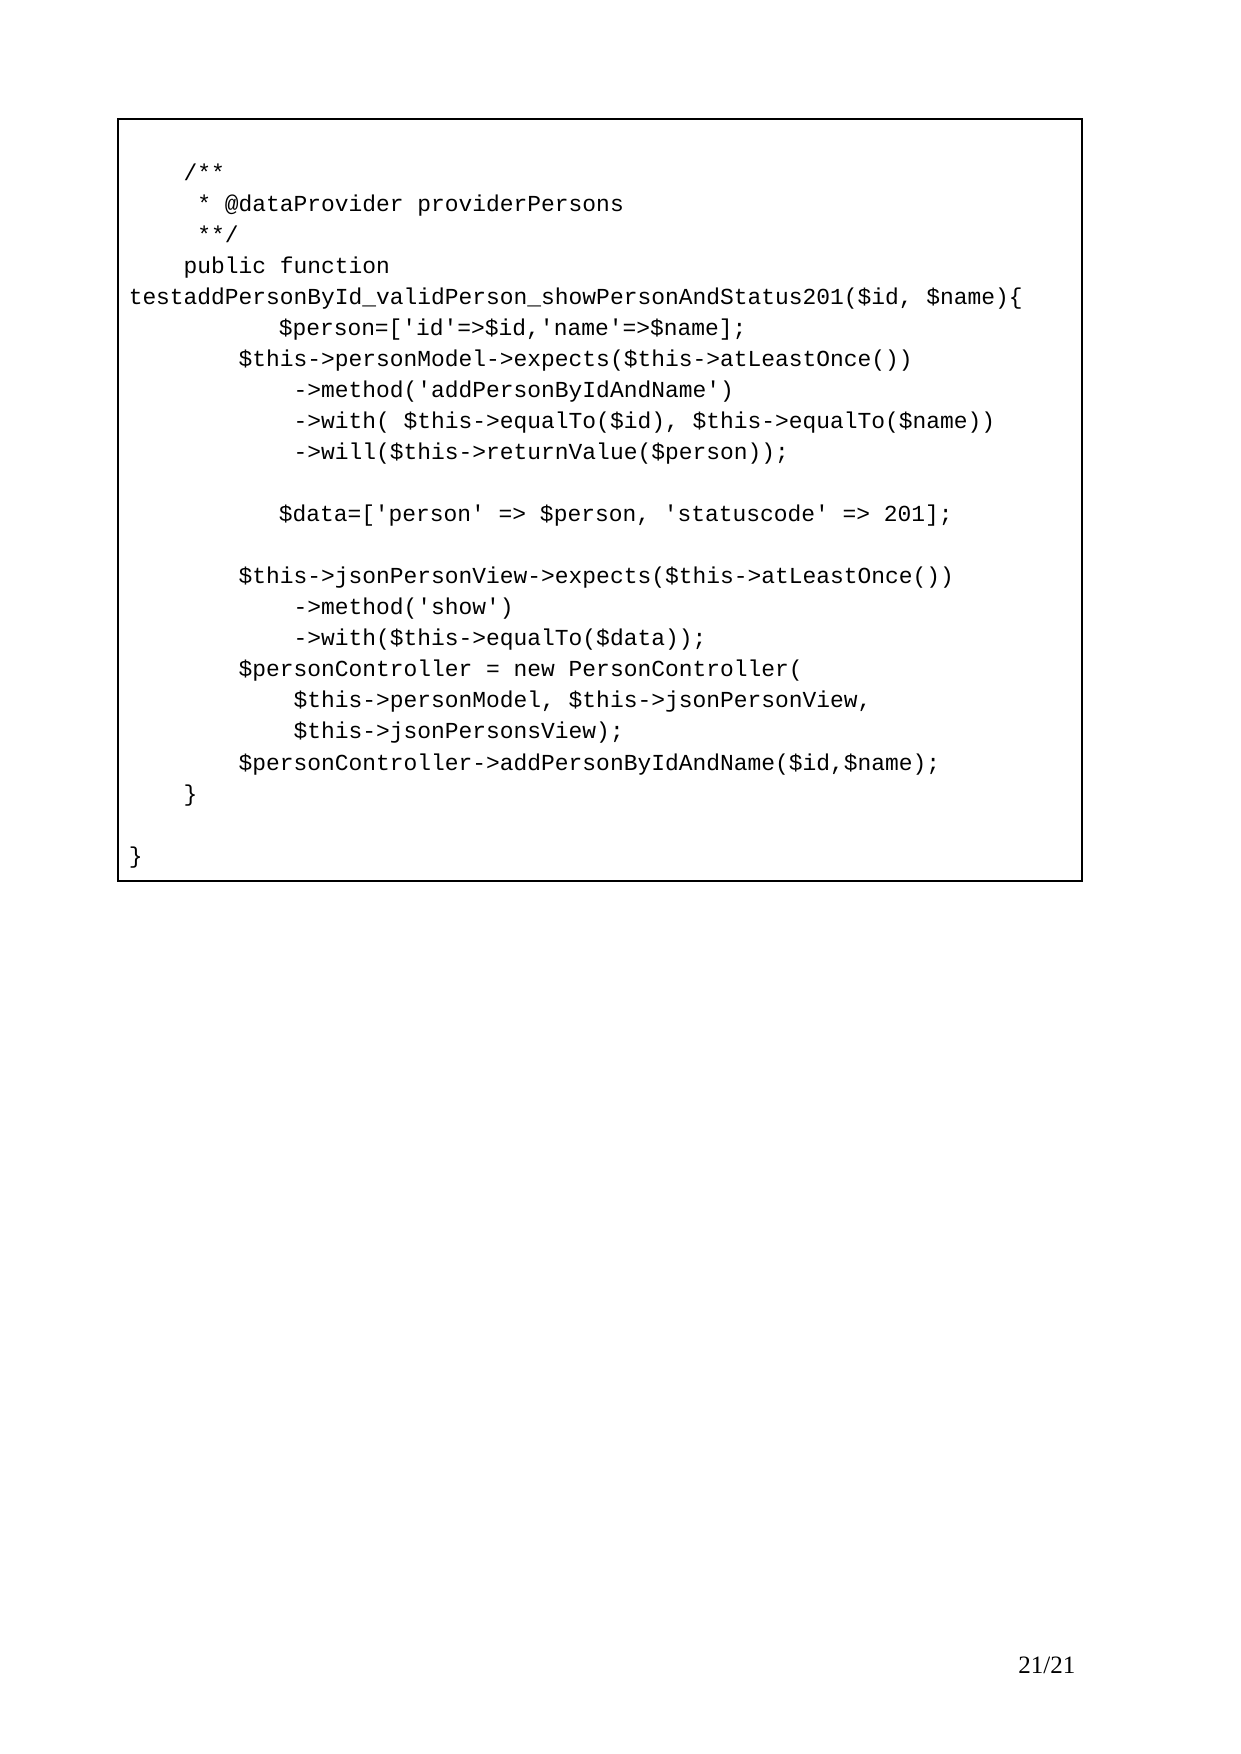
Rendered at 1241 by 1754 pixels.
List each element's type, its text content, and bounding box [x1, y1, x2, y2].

table_header /** * @dataProvider providerPersons **/ public function testaddPersonById_validPerson_showPersonAndStatus201($id, $name){ $person=['id'=>$id,'name'=>$name]; $this->personModel->expects($this->atLeastOnce()) ->method('addPersonByIdAndName') ->with( $this->equalTo($id), $this->equalTo($name)) ->will($this->returnValue($person)); $data=['person' => $person, 'statuscode' => 201]; $this->jsonPersonView->expects($this->atLeastOnce()) ->method('show') ->with($this->equalTo($data)); $personController = new PersonController( $this->personModel, $this->jsonPersonView, $this->jsonPersonsView); $personController->addPersonByIdAndName($id,$name); } } [119, 120, 1081, 880]
